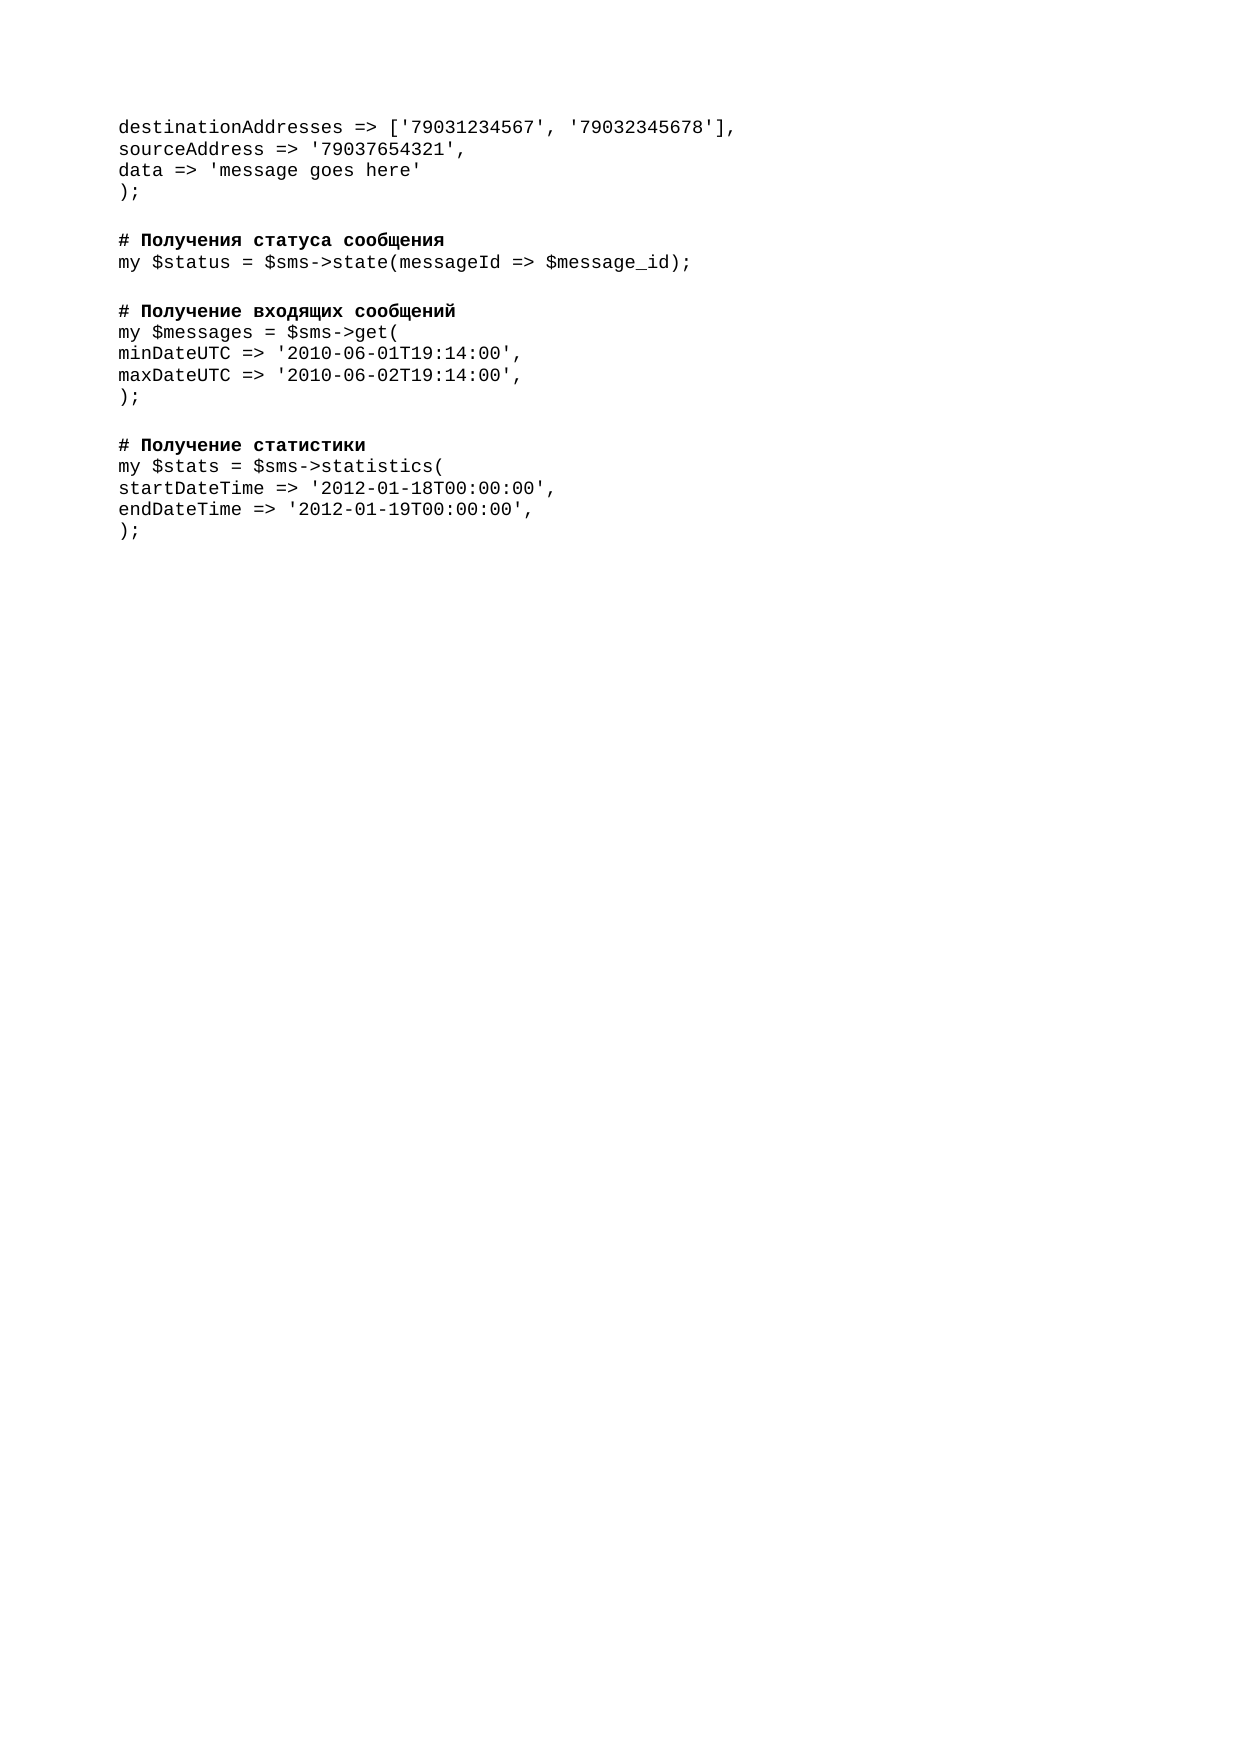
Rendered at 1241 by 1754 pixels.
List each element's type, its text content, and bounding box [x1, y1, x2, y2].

text ); [118, 182, 1122, 203]
text ); [118, 521, 1122, 542]
text # Получение статистики [118, 436, 1122, 457]
text my $status = $sms->state(messageId => $message_id); [118, 252, 1122, 274]
text my $stats = $sms->statistics( [118, 457, 1122, 478]
text data => 'message goes here' [118, 161, 1122, 182]
text endDateTime => '2012-01-19T00:00:00', [118, 500, 1122, 521]
text # Получения статуса сообщения [118, 231, 1122, 252]
text sourceAddress => '79037654321', [118, 139, 1122, 161]
text startDateTime => '2012-01-18T00:00:00', [118, 478, 1122, 500]
text destinationAddresses => ['79031234567', '79032345678'], [118, 118, 1122, 139]
text my $messages = $sms->get( [118, 323, 1122, 344]
text maxDateUTC => '2010-06-02T19:14:00', [118, 365, 1122, 387]
text ); [118, 387, 1122, 408]
text minDateUTC => '2010-06-01T19:14:00', [118, 344, 1122, 365]
text # Получение входящих сообщений [118, 302, 1122, 323]
